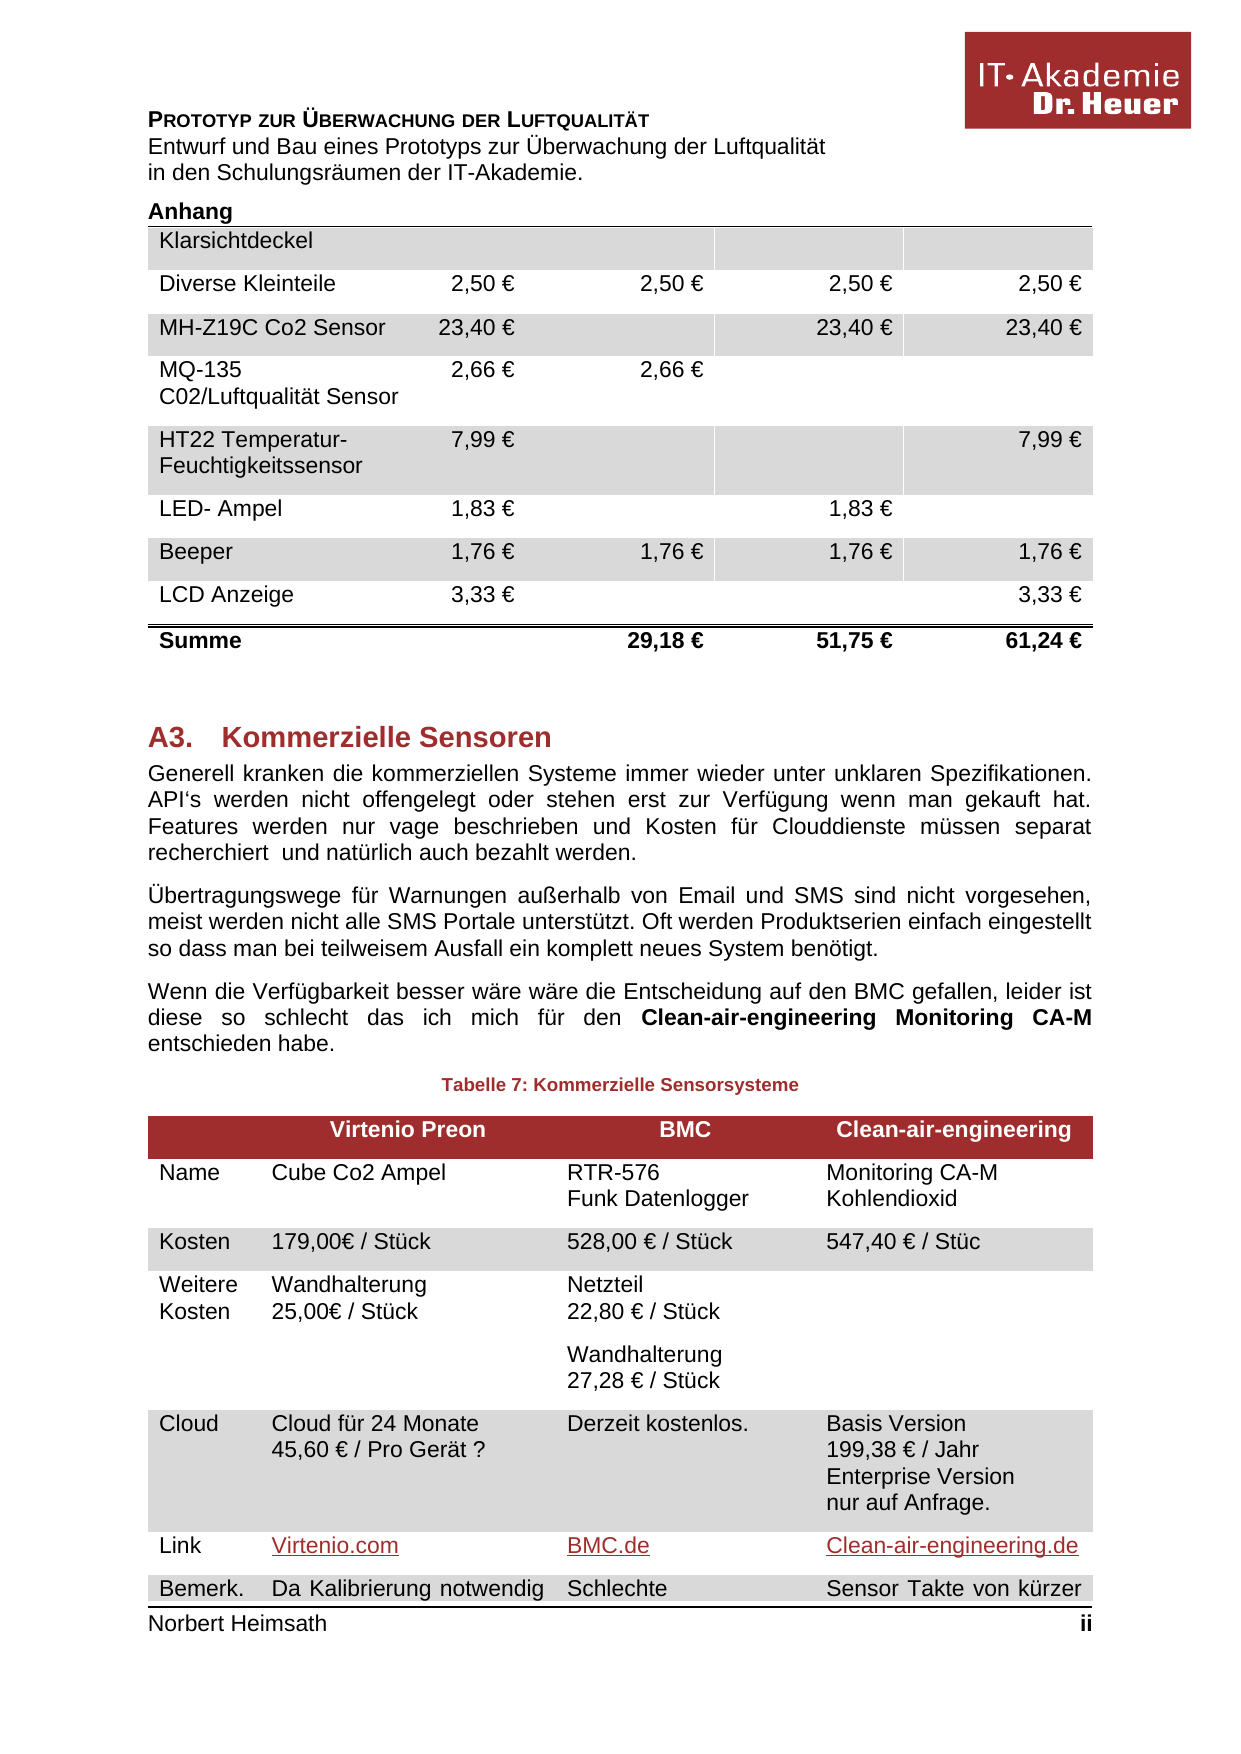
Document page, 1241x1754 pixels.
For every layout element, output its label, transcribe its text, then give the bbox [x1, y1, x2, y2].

subtitle Kommerzielle Sensoren [148, 720, 1092, 753]
table_cell 7,99 € [413, 426, 526, 495]
table_cell 7,99 € [904, 426, 1093, 495]
table_cell 2,50 € [526, 270, 714, 313]
table_cell Weitere Kosten [148, 1271, 260, 1410]
table_cell MH-Z19C Co2 Sensor [148, 314, 413, 356]
table_cell 3,33 € [413, 581, 526, 624]
table_cell [526, 426, 714, 495]
text Wenn die Verfügbarkeit besser wäre wäre die Entscheidung auf den BMC gefallen, leider ist diese so schlecht das ich mich für den Clean-air-engineering Monitoring CA-M entschieden habe. [148, 978, 1092, 1057]
table_cell RTR-576 Funk Datenlogger [556, 1159, 815, 1228]
table_cell 1,76 € [526, 538, 714, 581]
table_cell 23,40 € [715, 314, 903, 356]
table_cell Monitoring CA-M Kohlendioxid [815, 1159, 1093, 1228]
table_cell LED- Ampel [148, 495, 413, 538]
table_cell 547,40 € / Stüc [815, 1228, 1093, 1271]
table_cell Clean-air-engineering.de [815, 1532, 1093, 1575]
table_cell [413, 628, 526, 670]
table_cell Sensor Takte von kürzer [815, 1575, 1093, 1601]
table_cell Diverse Kleinteile [148, 270, 413, 313]
table_cell Cube Co2 Ampel [260, 1159, 556, 1228]
table_cell Summe [148, 628, 413, 670]
table_cell [715, 356, 903, 426]
table_header Virtenio Preon [260, 1116, 556, 1159]
table_cell Wandhalterung 25,00€ / Stück [260, 1271, 556, 1410]
table_cell Bemerk. [148, 1575, 260, 1601]
table_cell 1,83 € [715, 495, 903, 538]
table_cell HT22 Temperatur- Feuchtigkeitssensor [148, 426, 413, 495]
table_cell [904, 356, 1093, 426]
table_cell 2,66 € [526, 356, 714, 426]
table_cell Beeper [148, 538, 413, 581]
table_cell Derzeit kostenlos. [556, 1410, 815, 1532]
table_cell BMC.de [556, 1532, 815, 1575]
table_cell [715, 426, 903, 495]
table_cell [526, 314, 714, 356]
table_cell Da Kalibrierung notwendig [260, 1575, 556, 1601]
table_cell 2,50 € [904, 270, 1093, 313]
table_cell [526, 228, 714, 270]
table_cell [715, 581, 903, 624]
table_cell Cloud [148, 1410, 260, 1532]
table_cell Cloud für 24 Monate 45,60 € / Pro Gerät ? [260, 1410, 556, 1532]
table_cell 51,75 € [715, 628, 903, 670]
table_cell 179,00€ / Stück [260, 1228, 556, 1271]
table_cell 2,50 € [413, 270, 526, 313]
table_cell [526, 495, 714, 538]
table_cell LCD Anzeige [148, 581, 413, 624]
table_cell [413, 228, 526, 270]
table_header [148, 1116, 260, 1159]
table_cell 3,33 € [904, 581, 1093, 624]
text Tabelle 7: Kommerzielle Sensorsysteme [148, 1073, 1092, 1095]
table_cell Virtenio.com [260, 1532, 556, 1575]
table_cell Link [148, 1532, 260, 1575]
table_cell Schlechte [556, 1575, 815, 1601]
table_cell 1,76 € [715, 538, 903, 581]
table_cell MQ-135 C02/Luftqualität Sensor [148, 356, 413, 426]
table_cell 61,24 € [904, 628, 1093, 670]
table_header BMC [556, 1116, 815, 1159]
table_cell 29,18 € [526, 628, 714, 670]
table_cell 2,66 € [413, 356, 526, 426]
table_cell [904, 495, 1093, 538]
table_cell 23,40 € [904, 314, 1093, 356]
table_cell [715, 228, 903, 270]
table_cell Name [148, 1159, 260, 1228]
table_cell Netzteil 22,80 € / Stück Wandhalterung 27,28 € / Stück [556, 1271, 815, 1410]
table_cell Kosten [148, 1228, 260, 1271]
table_cell 23,40 € [413, 314, 526, 356]
table_cell [526, 581, 714, 624]
text Generell kranken die kommerziellen Systeme immer wieder unter unklaren Spezifikationen. API‘s werden nicht offengelegt oder stehen erst zur Verfügung wenn man gekauft hat. Features werden nur vage beschrieben und Kosten für Clouddienste müssen separat recherchiert und natürlich auch bezahlt werden. [148, 760, 1092, 865]
table_cell 1,76 € [413, 538, 526, 581]
table_header Clean-air-engineering [815, 1116, 1093, 1159]
table_cell [815, 1271, 1093, 1410]
text Übertragungswege für Warnungen außerhalb von Email und SMS sind nicht vorgesehen, meist werden nicht alle SMS Portale unterstützt. Oft werden Produktserien einfach eingestellt so dass man bei teilweisem Ausfall ein komplett neues System benötigt. [148, 882, 1092, 961]
table_cell 1,83 € [413, 495, 526, 538]
table_cell [904, 228, 1093, 270]
table_cell Basis Version 199,38 € / Jahr Enterprise Version nur auf Anfrage. [815, 1410, 1093, 1532]
table_cell 1,76 € [904, 538, 1093, 581]
table_cell Klarsichtdeckel [148, 228, 413, 270]
table_cell 2,50 € [715, 270, 903, 313]
table_cell 528,00 € / Stück [556, 1228, 815, 1271]
